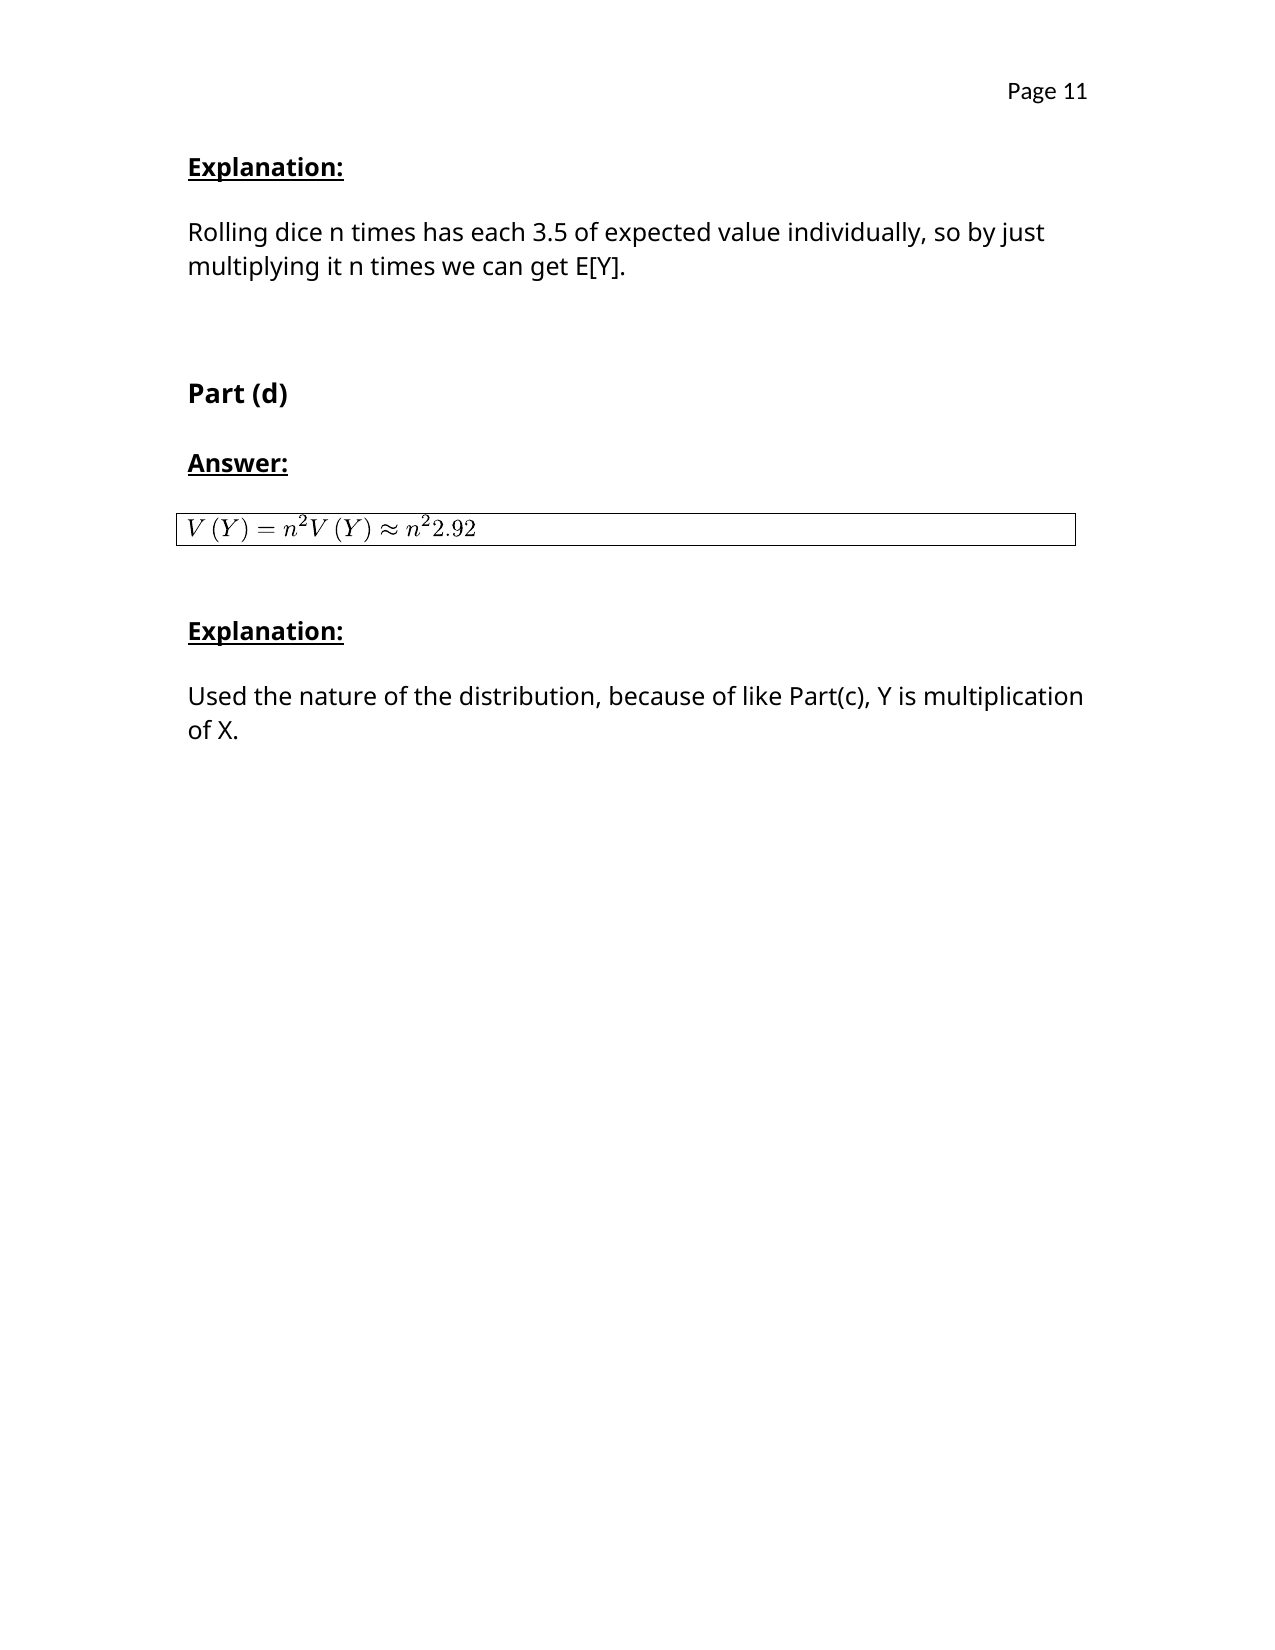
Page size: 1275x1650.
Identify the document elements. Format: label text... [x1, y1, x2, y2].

text Used the nature of the distribution, because of like Part(c), Y is multiplication of X. [187, 679, 1087, 747]
text Answer: [187, 445, 1087, 479]
table_header [177, 514, 1075, 545]
text Part (d) [187, 374, 1087, 411]
text Rolling dice n times has each 3.5 of expected value individually, so by just multiplying it n times we can get E[Y]. [187, 214, 1087, 283]
text Explanation: [187, 150, 1087, 184]
text Explanation: [187, 614, 1087, 648]
